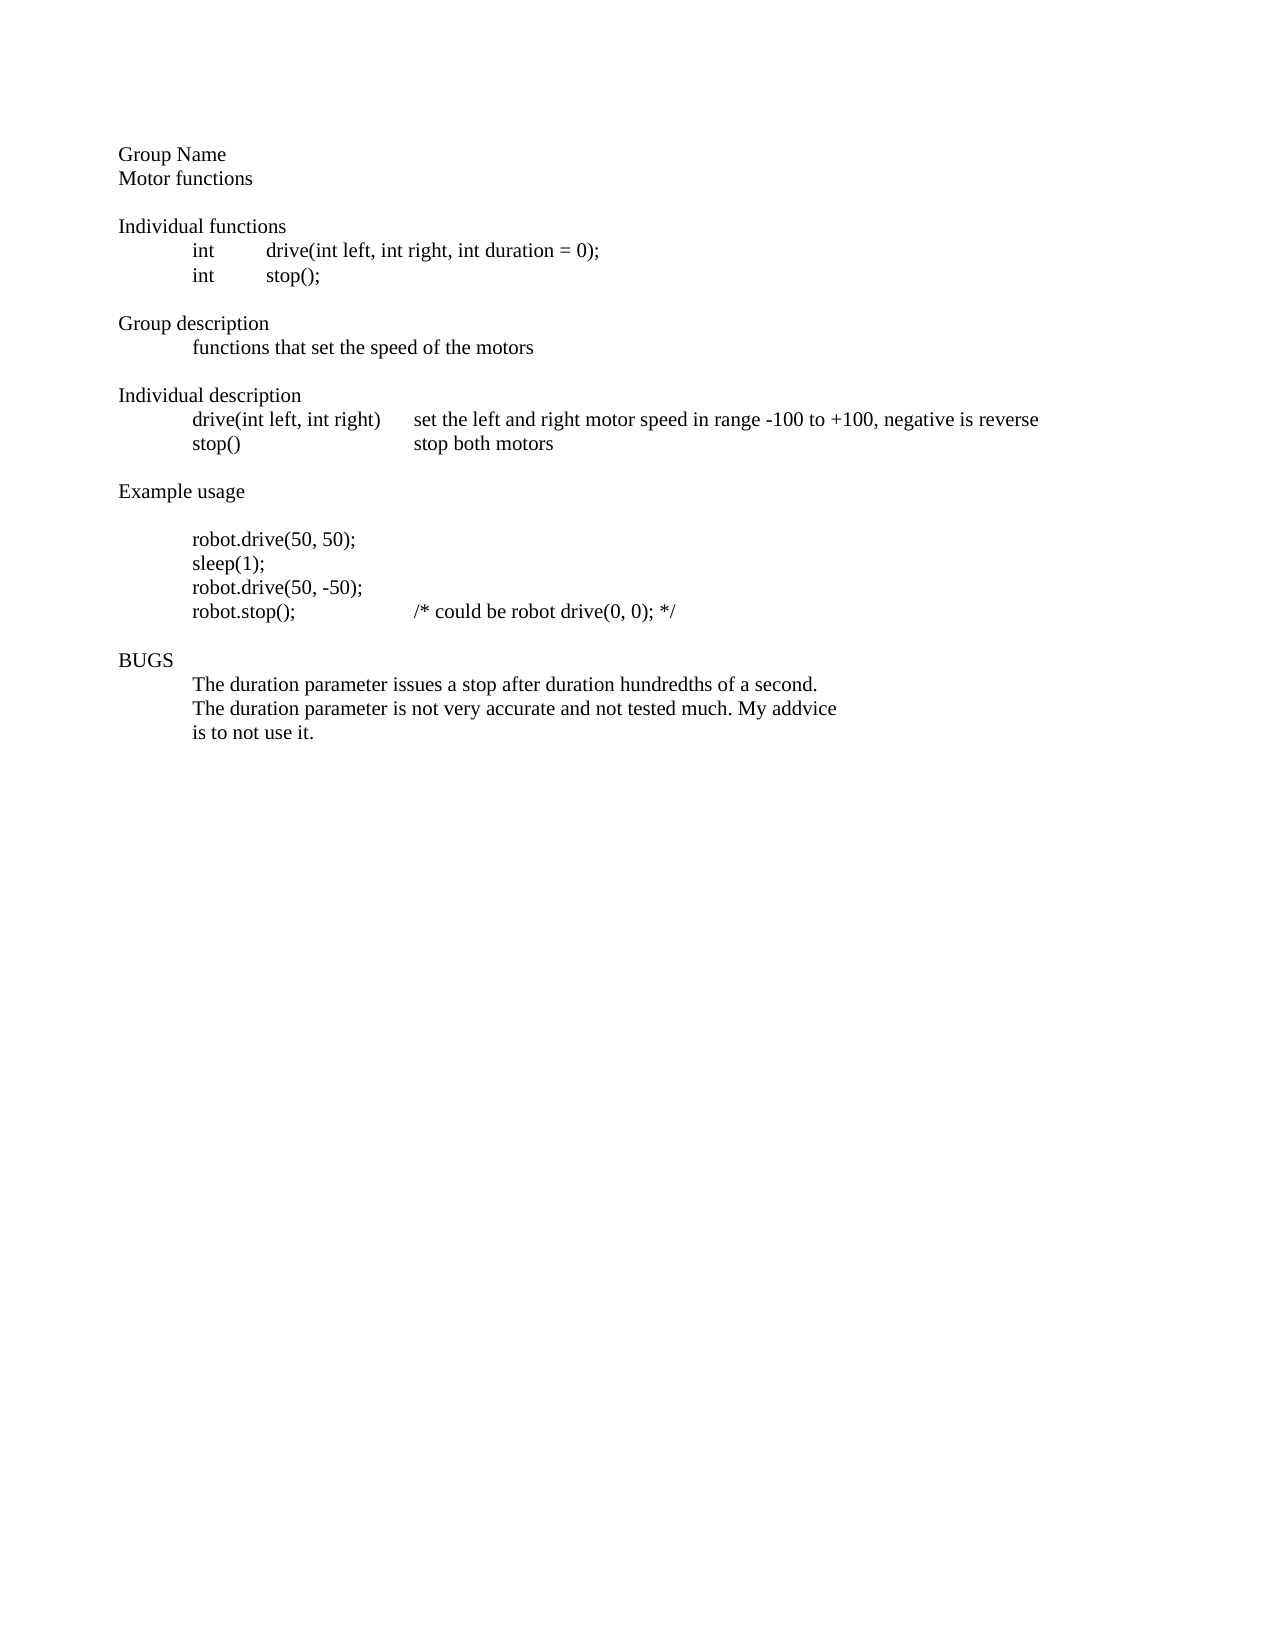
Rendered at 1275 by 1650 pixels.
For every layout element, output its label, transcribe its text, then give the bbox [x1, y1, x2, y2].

text int stop(); [118, 262, 1157, 287]
text Group description [118, 311, 1157, 335]
text functions that set the speed of the motors [118, 335, 1157, 359]
text BUGS [118, 647, 1157, 672]
text robot.drive(50, 50); [118, 527, 1157, 551]
text Motor functions [118, 166, 1157, 190]
text The duration parameter issues a stop after duration hundredths of a second. [118, 672, 1157, 696]
text Group Name [118, 142, 1157, 166]
text robot.drive(50, -50); [118, 575, 1157, 599]
text int drive(int left, int right, int duration = 0); [118, 238, 1157, 262]
text robot.stop(); /* could be robot drive(0, 0); */ [118, 599, 1157, 623]
text sleep(1); [118, 551, 1157, 575]
text Individual functions [118, 214, 1157, 238]
text stop() stop both motors [118, 431, 1157, 455]
text Example usage [118, 479, 1157, 503]
text drive(int left, int right) set the left and right motor speed in range -100 to +100, negative is reverse [118, 407, 1157, 431]
text Individual description [118, 383, 1157, 407]
text The duration parameter is not very accurate and not tested much. My addvice [118, 696, 1157, 720]
text is to not use it. [118, 720, 1157, 744]
